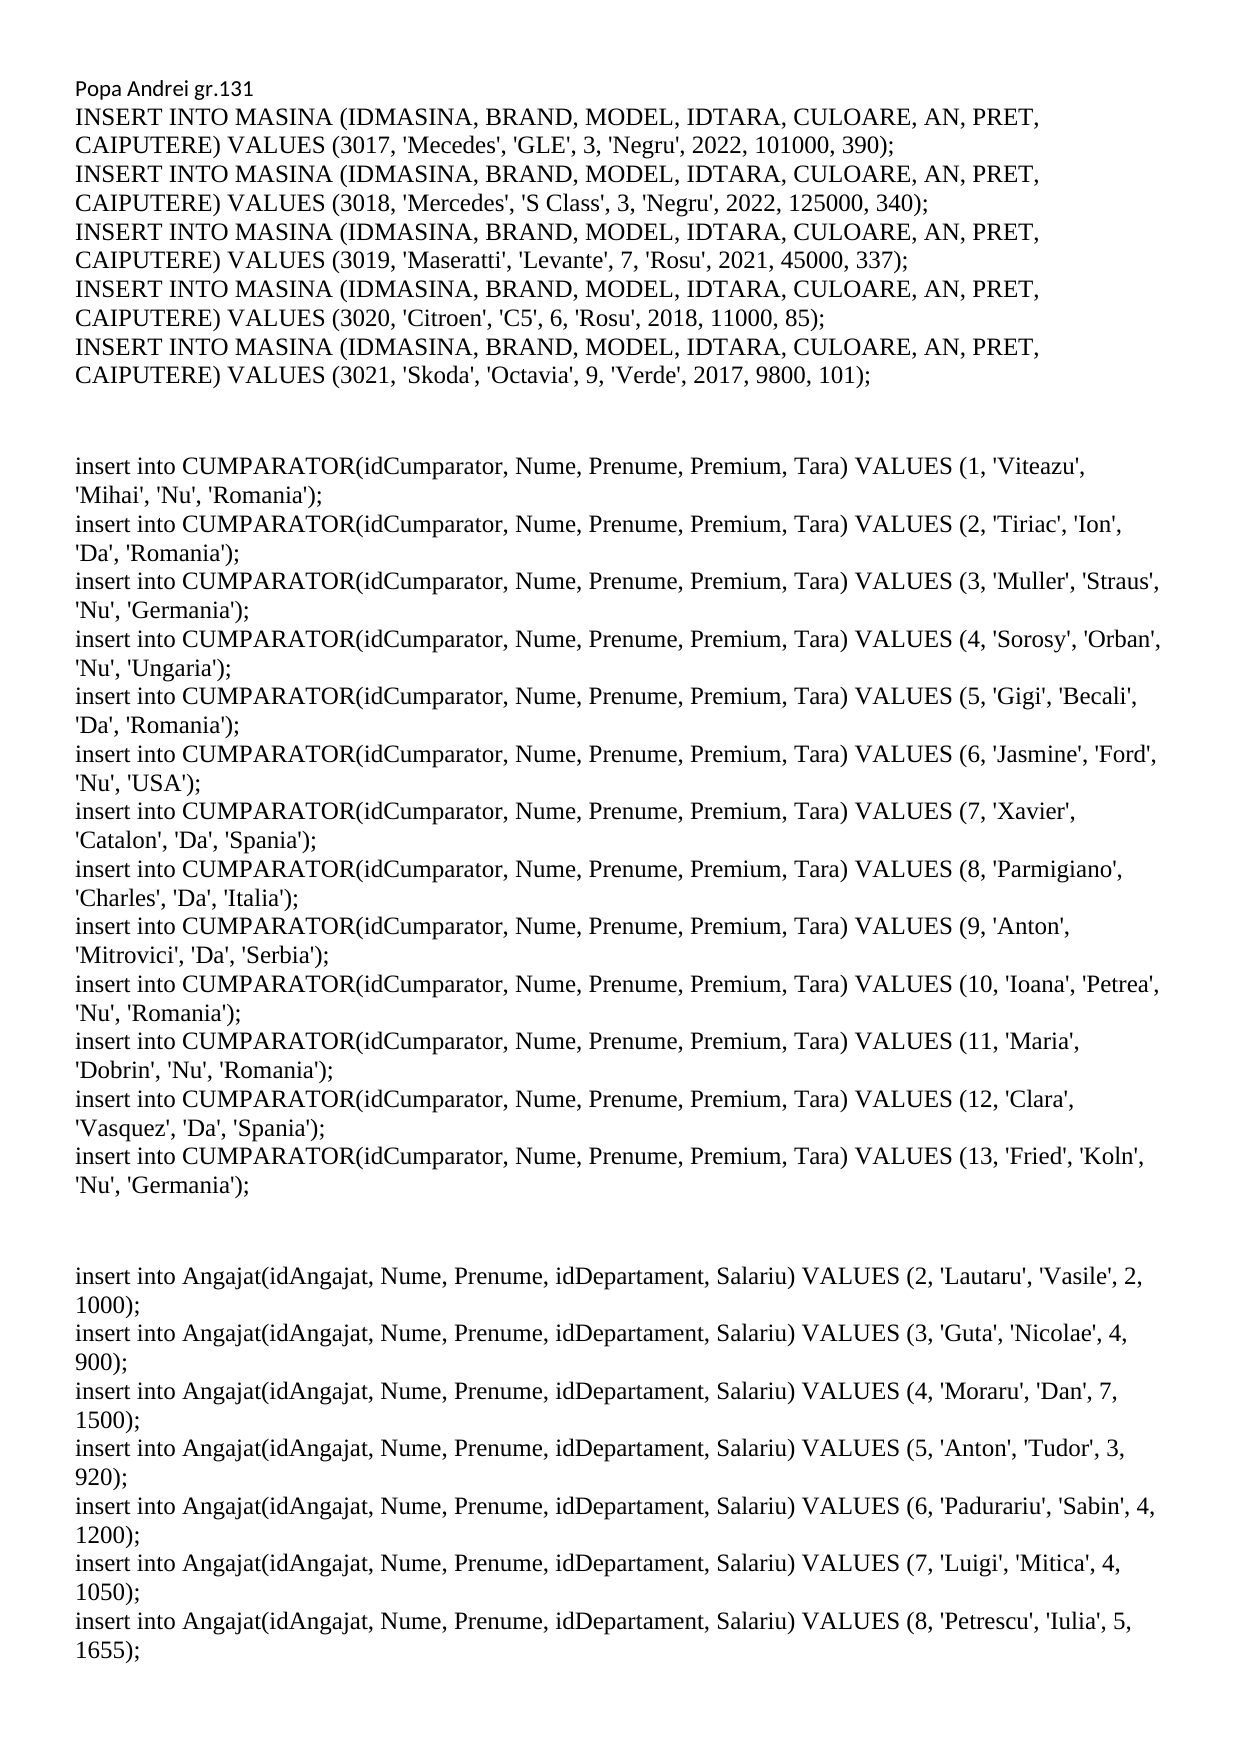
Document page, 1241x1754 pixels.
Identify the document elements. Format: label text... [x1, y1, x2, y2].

text insert into CUMPARATOR(idCumparator, Nume, Prenume, Premium, Tara) VALUES (1, 'Viteazu', 'Mihai', 'Nu', 'Romania'); insert into CUMPARATOR(idCumparator, Nume, Prenume, Premium, Tara) VALUES (2, 'Tiriac', 'Ion', 'Da', 'Romania'); insert into CUMPARATOR(idCumparator, Nume, Prenume, Premium, Tara) VALUES (3, 'Muller', 'Straus', 'Nu', 'Germania'); insert into CUMPARATOR(idCumparator, Nume, Prenume, Premium, Tara) VALUES (4, 'Sorosy', 'Orban', 'Nu', 'Ungaria'); insert into CUMPARATOR(idCumparator, Nume, Prenume, Premium, Tara) VALUES (5, 'Gigi', 'Becali', 'Da', 'Romania'); insert into CUMPARATOR(idCumparator, Nume, Prenume, Premium, Tara) VALUES (6, 'Jasmine', 'Ford', 'Nu', 'USA'); insert into CUMPARATOR(idCumparator, Nume, Prenume, Premium, Tara) VALUES (7, 'Xavier', 'Catalon', 'Da', 'Spania'); insert into CUMPARATOR(idCumparator, Nume, Prenume, Premium, Tara) VALUES (8, 'Parmigiano', 'Charles', 'Da', 'Italia'); insert into CUMPARATOR(idCumparator, Nume, Prenume, Premium, Tara) VALUES (9, 'Anton', 'Mitrovici', 'Da', 'Serbia'); insert into CUMPARATOR(idCumparator, Nume, Prenume, Premium, Tara) VALUES (10, 'Ioana', 'Petrea', 'Nu', 'Romania'); insert into CUMPARATOR(idCumparator, Nume, Prenume, Premium, Tara) VALUES (11, 'Maria', 'Dobrin', 'Nu', 'Romania'); insert into CUMPARATOR(idCumparator, Nume, Prenume, Premium, Tara) VALUES (12, 'Clara', 'Vasquez', 'Da', 'Spania'); insert into CUMPARATOR(idCumparator, Nume, Prenume, Premium, Tara) VALUES (13, 'Fried', 'Koln', 'Nu', 'Germania'); [75, 451, 1165, 1199]
text insert into Angajat(idAngajat, Nume, Prenume, idDepartament, Salariu) VALUES (2, 'Lautaru', 'Vasile', 2, 1000); insert into Angajat(idAngajat, Nume, Prenume, idDepartament, Salariu) VALUES (3, 'Guta', 'Nicolae', 4, 900); insert into Angajat(idAngajat, Nume, Prenume, idDepartament, Salariu) VALUES (4, 'Moraru', 'Dan', 7, 1500); insert into Angajat(idAngajat, Nume, Prenume, idDepartament, Salariu) VALUES (5, 'Anton', 'Tudor', 3, 920); insert into Angajat(idAngajat, Nume, Prenume, idDepartament, Salariu) VALUES (6, 'Padurariu', 'Sabin', 4, 1200); insert into Angajat(idAngajat, Nume, Prenume, idDepartament, Salariu) VALUES (7, 'Luigi', 'Mitica', 4, 1050); insert into Angajat(idAngajat, Nume, Prenume, idDepartament, Salariu) VALUES (8, 'Petrescu', 'Iulia', 5, 1655); [75, 1261, 1165, 1663]
text INSERT INTO MASINA (IDMASINA, BRAND, MODEL, IDTARA, CULOARE, AN, PRET, CAIPUTERE) VALUES (3017, 'Mecedes', 'GLE', 3, 'Negru', 2022, 101000, 390); INSERT INTO MASINA (IDMASINA, BRAND, MODEL, IDTARA, CULOARE, AN, PRET, CAIPUTERE) VALUES (3018, 'Mercedes', 'S Class', 3, 'Negru', 2022, 125000, 340); INSERT INTO MASINA (IDMASINA, BRAND, MODEL, IDTARA, CULOARE, AN, PRET, CAIPUTERE) VALUES (3019, 'Maseratti', 'Levante', 7, 'Rosu', 2021, 45000, 337); INSERT INTO MASINA (IDMASINA, BRAND, MODEL, IDTARA, CULOARE, AN, PRET, CAIPUTERE) VALUES (3020, 'Citroen', 'C5', 6, 'Rosu', 2018, 11000, 85); INSERT INTO MASINA (IDMASINA, BRAND, MODEL, IDTARA, CULOARE, AN, PRET, CAIPUTERE) VALUES (3021, 'Skoda', 'Octavia', 9, 'Verde', 2017, 9800, 101); [75, 102, 1165, 389]
